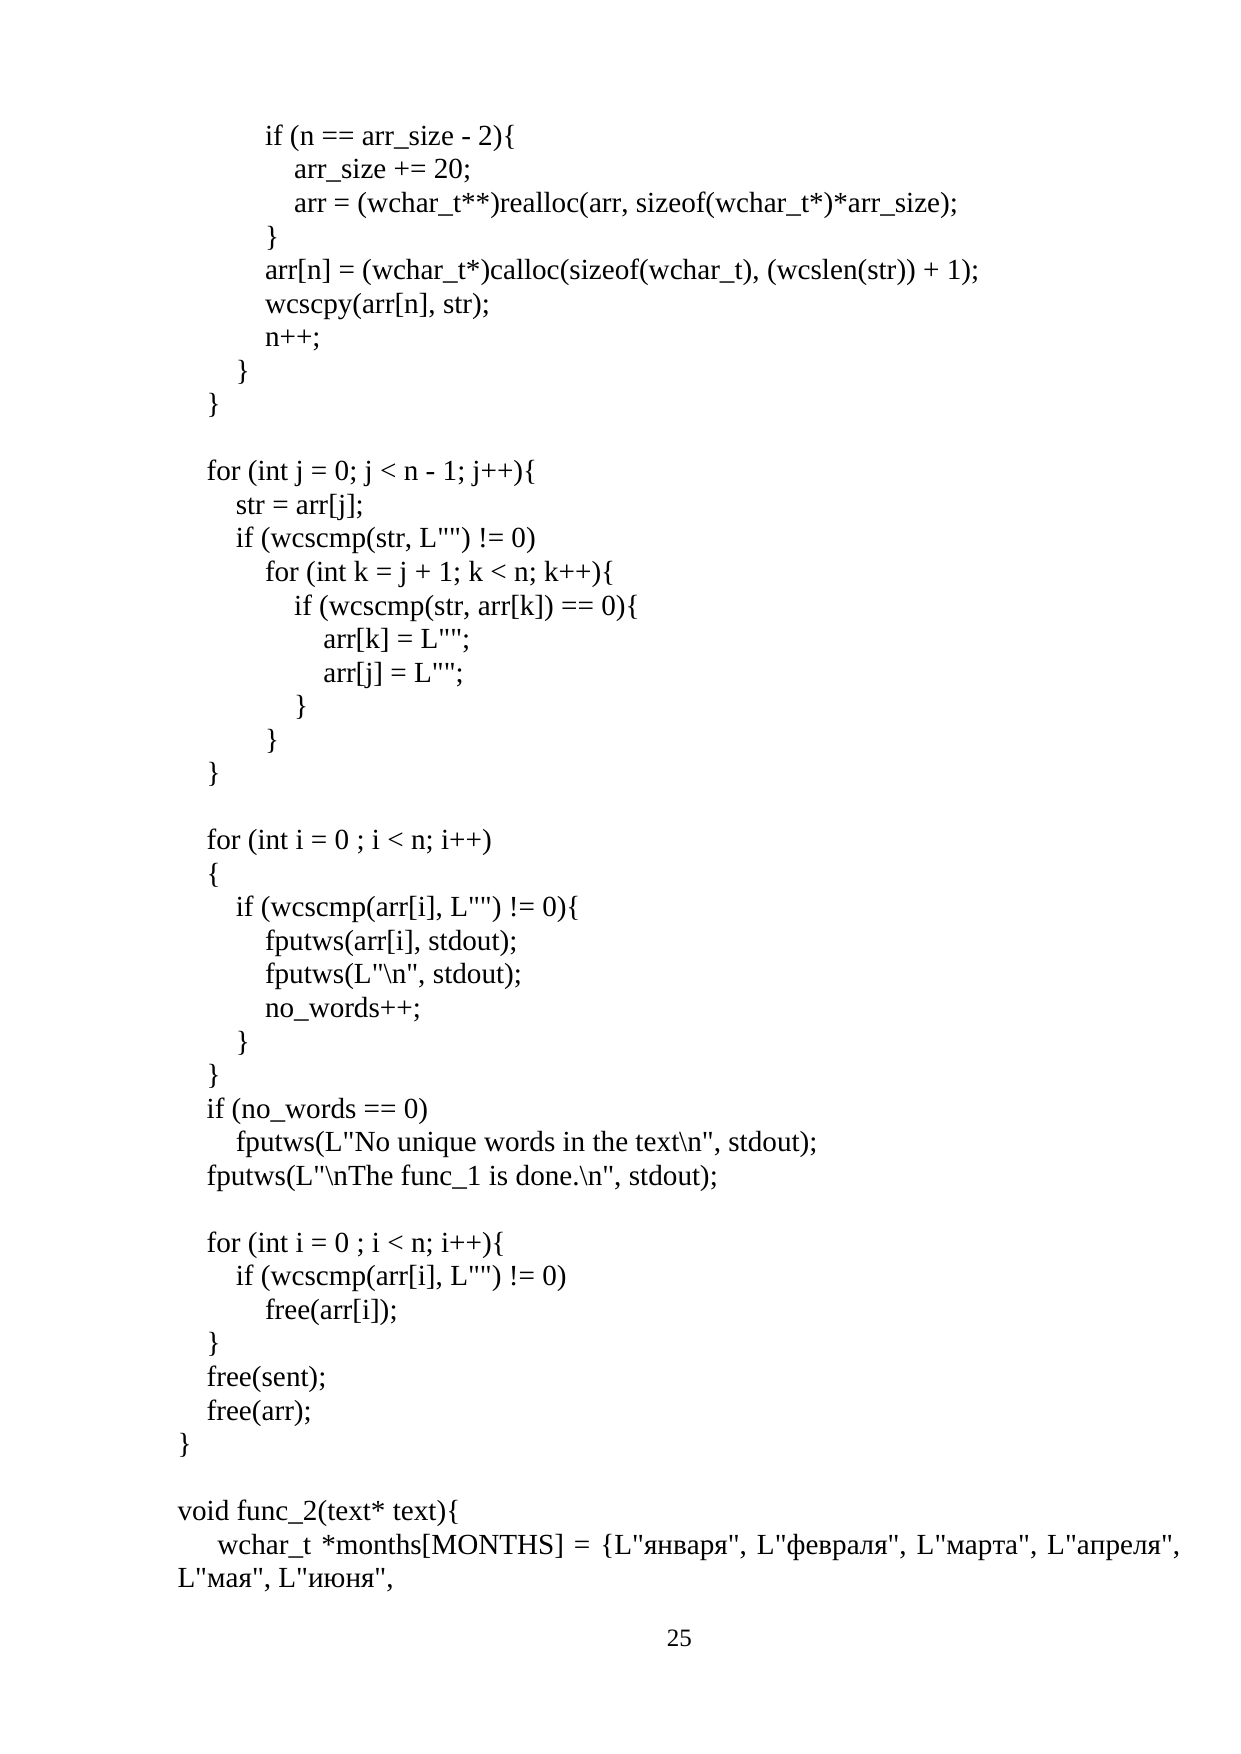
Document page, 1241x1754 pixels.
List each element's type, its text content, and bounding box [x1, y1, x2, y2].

text arr[n] = (wchar_t*)calloc(sizeof(wchar_t), (wcslen(str)) + 1); [177, 252, 1181, 286]
text } [177, 1326, 1181, 1359]
text } [177, 1426, 1181, 1460]
text n++; [177, 319, 1181, 353]
text if (wcscmp(str, arr[k]) == 0){ [177, 588, 1181, 621]
text } [177, 722, 1181, 755]
text } [177, 219, 1181, 252]
text } [177, 755, 1181, 789]
text free(sent); [177, 1359, 1181, 1393]
text arr_size += 20; [177, 152, 1181, 185]
text arr[j] = L""; [177, 655, 1181, 688]
text fputws(L"\n", stdout); [177, 957, 1181, 990]
text if (wcscmp(arr[i], L"") != 0){ [177, 889, 1181, 923]
text } [177, 1057, 1181, 1091]
text free(arr); [177, 1393, 1181, 1426]
text no_words++; [177, 990, 1181, 1024]
text fputws(L"\nThe func_1 is done.\n", stdout); [177, 1158, 1181, 1191]
text } [177, 1024, 1181, 1057]
text wcscpy(arr[n], str); [177, 286, 1181, 319]
text if (no_words == 0) [177, 1091, 1181, 1124]
text } [177, 688, 1181, 722]
text fputws(L"No unique words in the text\n", stdout); [177, 1124, 1181, 1158]
text if (wcscmp(arr[i], L"") != 0) [177, 1258, 1181, 1292]
text if (wcscmp(str, L"") != 0) [177, 521, 1181, 554]
text for (int i = 0 ; i < n; i++){ [177, 1225, 1181, 1258]
text free(arr[i]); [177, 1292, 1181, 1326]
text } [177, 386, 1181, 420]
text } [177, 353, 1181, 386]
text arr = (wchar_t**)realloc(arr, sizeof(wchar_t*)*arr_size); [177, 185, 1181, 219]
text for (int i = 0 ; i < n; i++) [177, 822, 1181, 856]
text for (int j = 0; j < n - 1; j++){ [177, 453, 1181, 487]
text if (n == arr_size - 2){ [177, 118, 1181, 152]
text fputws(arr[i], stdout); [177, 923, 1181, 957]
text { [177, 856, 1181, 889]
text void func_2(text* text){ [177, 1493, 1181, 1527]
text wchar_t *months[MONTHS] = {L"января", L"февраля", L"марта", L"апреля", L"мая", L"июня", [177, 1527, 1181, 1594]
text for (int k = j + 1; k < n; k++){ [177, 554, 1181, 588]
text str = arr[j]; [177, 487, 1181, 521]
text arr[k] = L""; [177, 621, 1181, 655]
